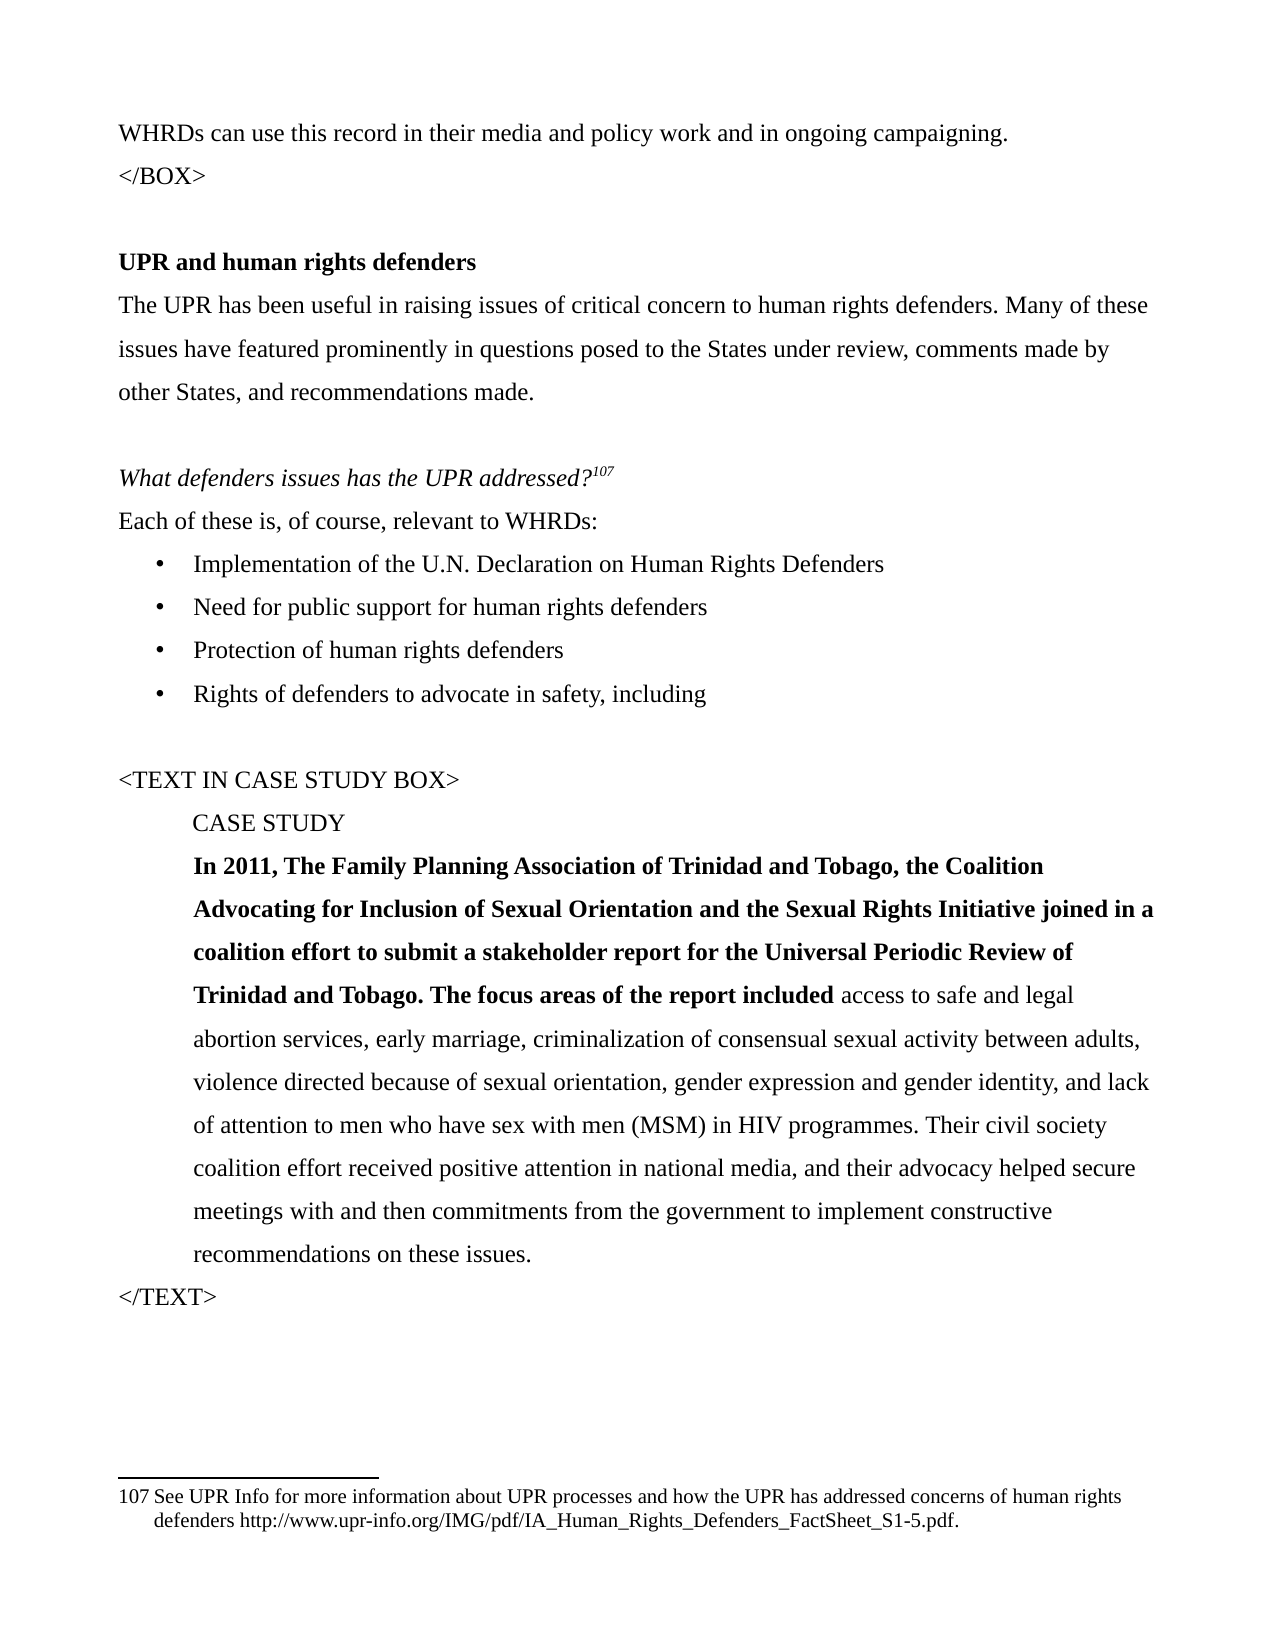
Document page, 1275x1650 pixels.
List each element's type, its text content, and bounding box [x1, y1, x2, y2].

text Each of these is, of course, relevant to WHRDs: [118, 506, 1157, 535]
list Protection of human rights defenders [156, 636, 1157, 664]
text See UPR Info for more information about UPR processes and how the UPR has addressed concerns of human rights defenders http://www.upr-info.org/IMG/pdf/IA_Human_Rights_Defenders_FactSheet_S1-5.pdf. [118, 1484, 1157, 1532]
list Need for public support for human rights defenders [156, 592, 1157, 621]
list Rights of defenders to advocate in safety, including [156, 679, 1157, 707]
text <TEXT IN CASE STUDY BOX> [118, 765, 1157, 794]
text </TEXT> [118, 1282, 1157, 1311]
text CASE STUDY [118, 808, 1157, 837]
text issues have featured prominently in questions posed to the States under review, comments made by other States, and recommendations made. [118, 334, 1157, 406]
text The UPR has been useful in raising issues of critical concern to human rights defenders. Many of these [118, 291, 1157, 319]
text </BOX> [118, 161, 1157, 190]
text What defenders issues has the UPR addressed? [118, 463, 1157, 492]
list Implementation of the U.N. Declaration on Human Rights Defenders [156, 549, 1157, 578]
text UPR and human rights defenders [118, 247, 1157, 276]
text WHRDs can use this record in their media and policy work and in ongoing campaigning. [118, 118, 1157, 147]
text In 2011, The Family Planning Association of Trinidad and Tobago, the Coalition Advocating for Inclusion of Sexual Orientation and the Sexual Rights Initiative joined in a coalition effort to submit a stakeholder report for the Universal Periodic Review of Trinidad and Tobago. The focus areas of the report included access to safe and legal abortion services, early marriage, criminalization of consensual sexual activity between adults, violence directed because of sexual orientation, gender expression and gender identity, and lack of attention to men who have sex with men (MSM) in HIV programmes. Their civil society coalition effort received positive attention in national media, and their advocacy helped secure meetings with and then commitments from the government to implement constructive recommendations on these issues. [193, 851, 1157, 1268]
